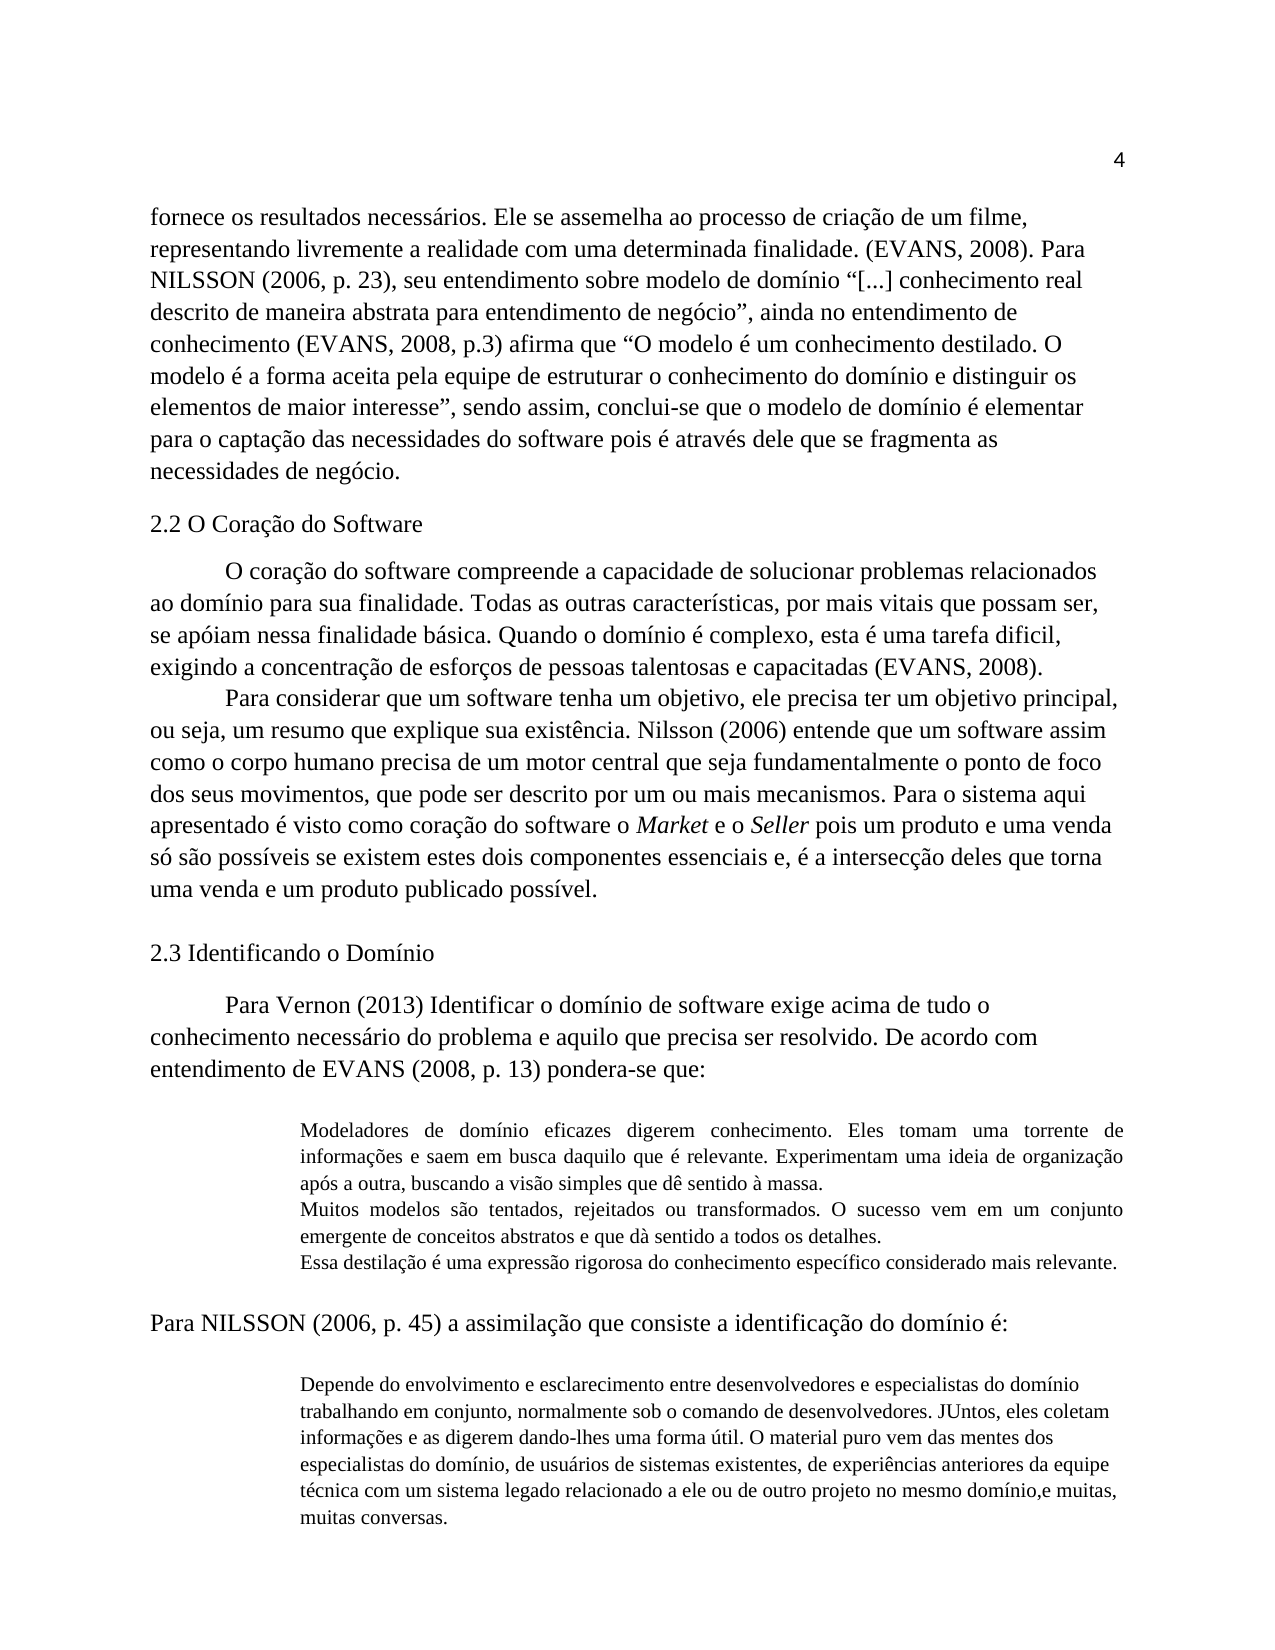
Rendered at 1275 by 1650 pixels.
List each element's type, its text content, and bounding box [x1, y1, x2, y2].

text 2.3 Identificando o Domínio [150, 939, 1125, 966]
text Para considerar que um software tenha um objetivo, ele precisa ter um objetivo principal, ou seja, um resumo que explique sua existência. Nilsson (2006) entende que um software assim como o corpo humano precisa de um motor central que seja fundamentalmente o ponto de foco dos seus movimentos, que pode ser descrito por um ou mais mecanismos. Para o sistema aqui apresentado é visto como coração do software o Market e o Seller pois um produto e uma venda só são possíveis se existem estes dois componentes essenciais e, é a intersecção deles que torna uma venda e um produto publicado possível. [150, 684, 1125, 903]
text 2.2 O Coração do Software [150, 510, 1125, 537]
text Essa destilação é uma expressão rigorosa do conhecimento específico considerado mais relevante. [300, 1251, 1125, 1274]
text Para Vernon (2013) Identificar o domínio de software exige acima de tudo o conhecimento necessário do problema e aquilo que precisa ser resolvido. De acordo com entendimento de EVANS (2008, p. 13) pondera-se que: [150, 991, 1125, 1083]
text Depende do envolvimento e esclarecimento entre desenvolvedores e especialistas do domínio trabalhando em conjunto, normalmente sob o comando de desenvolvedores. JUntos, eles coletam informações e as digerem dando-lhes uma forma útil. O material puro vem das mentes dos especialistas do domínio, de usuários de sistemas existentes, de experiências anteriores da equipe técnica com um sistema legado relacionado a ele ou de outro projeto no mesmo domínio,e muitas, muitas conversas. [300, 1373, 1125, 1529]
text Para NILSSON (2006, p. 45) a assimilação que consiste a identificação do domínio é: [150, 1309, 1125, 1337]
text O coração do software compreende a capacidade de solucionar problemas relacionados ao domínio para sua finalidade. Todas as outras características, por mais vitais que possam ser, se apóiam nessa finalidade básica. Quando o domínio é complexo, esta é uma tarefa dificil, exigindo a concentração de esforços de pessoas talentosas e capacitadas (EVANS, 2008). [150, 557, 1125, 681]
text fornece os resultados necessários. Ele se assemelha ao processo de criação de um filme, representando livremente a realidade com uma determinada finalidade. (EVANS, 2008). Para NILSSON (2006, p. 23), seu entendimento sobre modelo de domínio “[...] conhecimento real descrito de maneira abstrata para entendimento de negócio”, ainda no entendimento de conhecimento (EVANS, 2008, p.3) afirma que “O modelo é um conhecimento destilado. O modelo é a forma aceita pela equipe de estruturar o conhecimento do domínio e distinguir os elementos de maior interesse”, sendo assim, conclui-se que o modelo de domínio é elementar para o captação das necessidades do software pois é através dele que se fragmenta as necessidades de negócio. [150, 203, 1125, 485]
text Modeladores de domínio eficazes digerem conhecimento. Eles tomam uma torrente de informações e saem em busca daquilo que é relevante. Experimentam uma ideia de organização após a outra, buscando a visão simples que dê sentido à massa. [300, 1118, 1125, 1195]
text Muitos modelos são tentados, rejeitados ou transformados. O sucesso vem em um conjunto emergente de conceitos abstratos e que dà sentido a todos os detalhes. [300, 1198, 1125, 1248]
